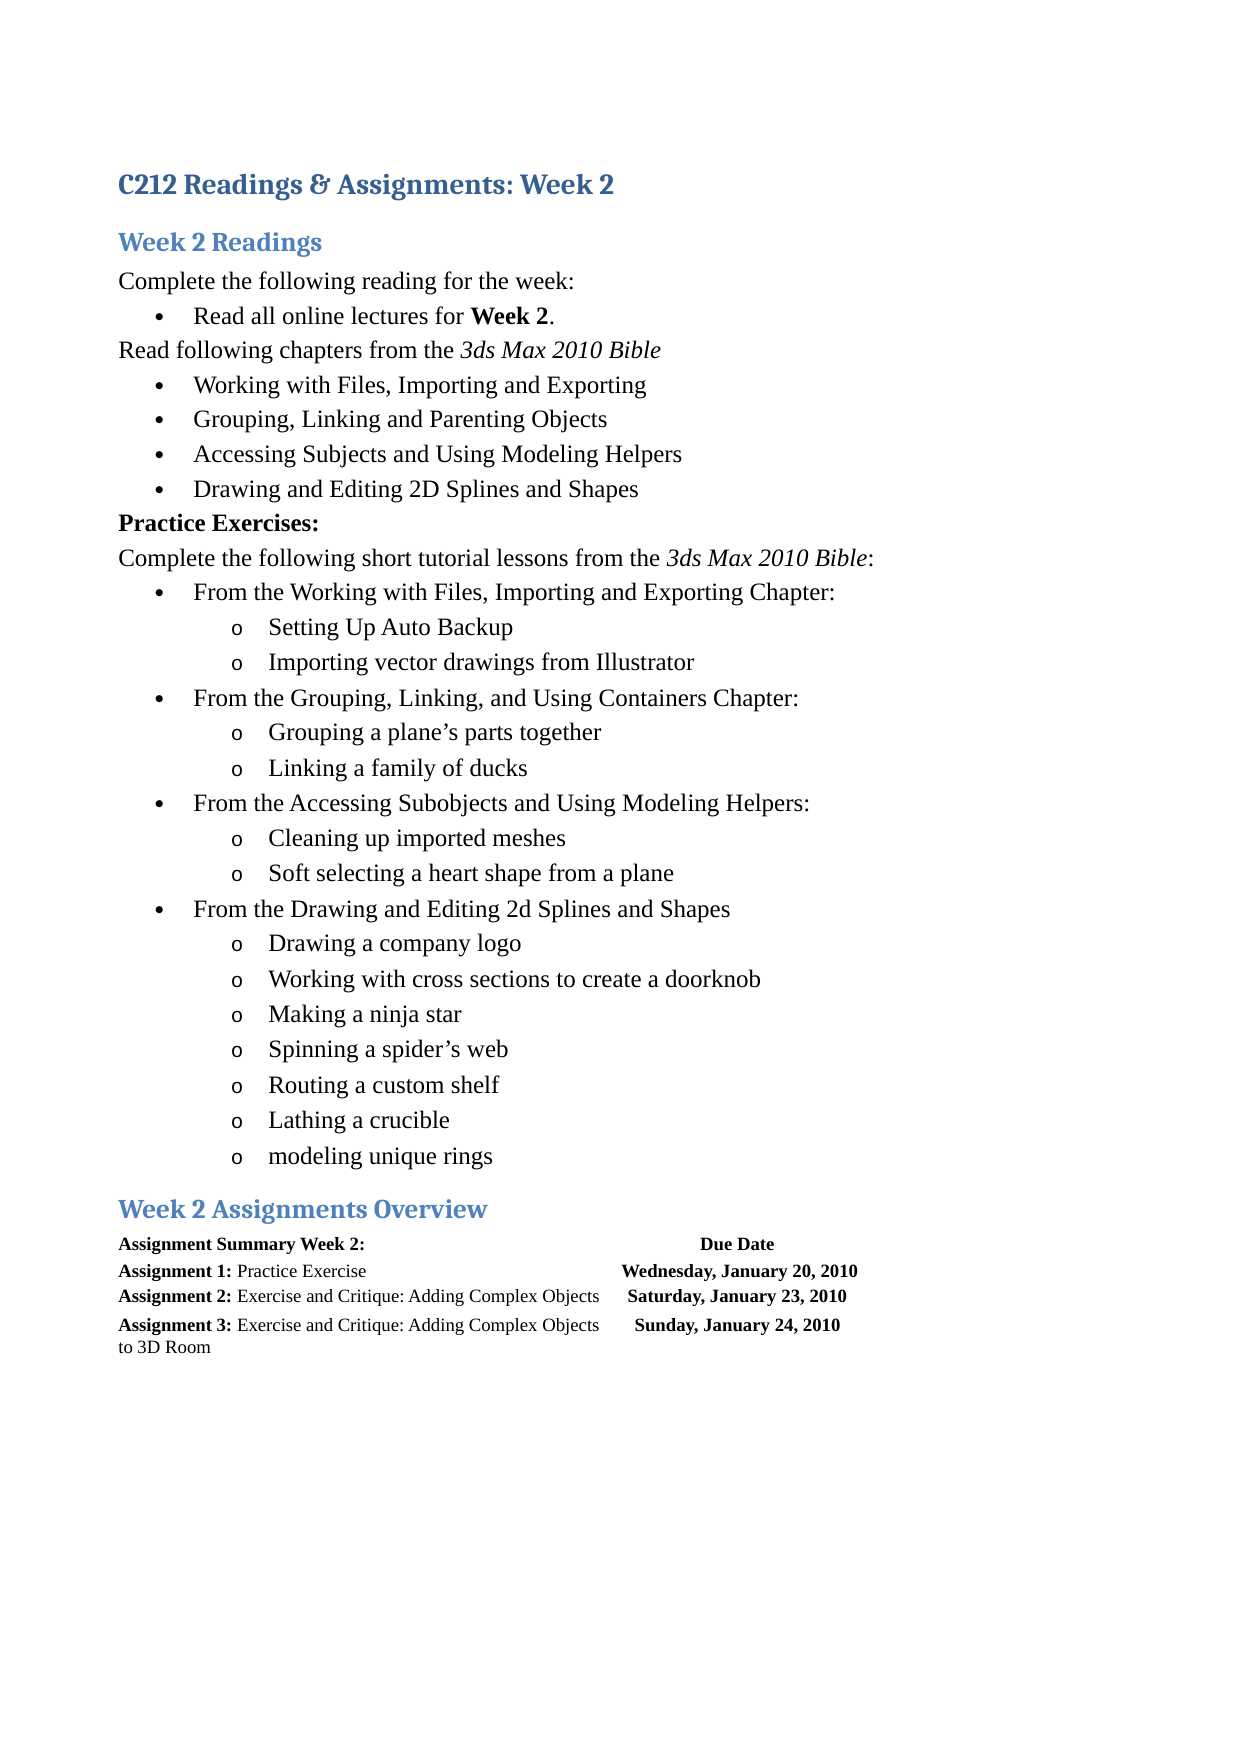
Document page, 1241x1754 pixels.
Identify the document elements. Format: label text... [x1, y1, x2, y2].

list Drawing a company logo [231, 928, 1122, 958]
list Cleaning up imported meshes [231, 823, 1122, 852]
list Grouping a plane’s parts together [231, 717, 1122, 747]
list Spinning a spider’s web [231, 1034, 1122, 1064]
list From the Accessing Subobjects and Using Modeling Helpers: [156, 788, 1122, 817]
table_header Assignment Summary Week 2: [117, 1230, 606, 1256]
text Complete the following reading for the week: [118, 266, 1122, 295]
list Making a ninja star [231, 999, 1122, 1029]
subtitle C212 Readings & Assignments: Week 2 [118, 168, 1122, 202]
list From the Drawing and Editing 2d Splines and Shapes [156, 894, 1122, 922]
text Read following chapters from the 3ds Max 2010 Bible [118, 335, 1122, 364]
list Setting Up Auto Backup [231, 612, 1122, 642]
table_cell Assignment 1: Practice Exercise [117, 1256, 606, 1283]
table_cell Assignment 2: Exercise and Critique: Adding Complex Objects [117, 1283, 606, 1313]
list From the Grouping, Linking, and Using Containers Chapter: [156, 683, 1122, 712]
list Drawing and Editing 2D Splines and Shapes [156, 474, 1122, 502]
table_cell Saturday, January 23, 2010 [606, 1283, 873, 1313]
text Practice Exercises: [118, 508, 1122, 537]
list Grouping, Linking and Parenting Objects [156, 404, 1122, 433]
list Read all online lectures for Week 2. [156, 301, 1122, 329]
list Soft selecting a heart shape from a plane [231, 858, 1122, 888]
list Importing vector drawings from Illustrator [231, 647, 1122, 677]
list Lathing a crucible [231, 1105, 1122, 1135]
list From the Working with Files, Importing and Exporting Chapter: [156, 577, 1122, 606]
table_cell Sunday, January 24, 2010 [606, 1313, 873, 1359]
list Working with Files, Importing and Exporting [156, 370, 1122, 399]
text Complete the following short tutorial lessons from the 3ds Max 2010 Bible: [118, 543, 1122, 572]
subtitle Week 2 Assignments Overview [118, 1194, 1122, 1225]
table_cell Assignment 3: Exercise and Critique: Adding Complex Objects to 3D Room [117, 1313, 606, 1359]
list Routing a custom shelf [231, 1070, 1122, 1099]
list modeling unique rings [231, 1141, 1122, 1170]
list Accessing Subjects and Using Modeling Helpers [156, 439, 1122, 468]
table_cell Wednesday, January 20, 2010 [606, 1256, 873, 1283]
table_header Due Date [606, 1230, 873, 1256]
list Working with cross sections to create a doorknob [231, 964, 1122, 993]
subtitle Week 2 Readings [118, 227, 1122, 259]
list Linking a family of ducks [231, 753, 1122, 782]
